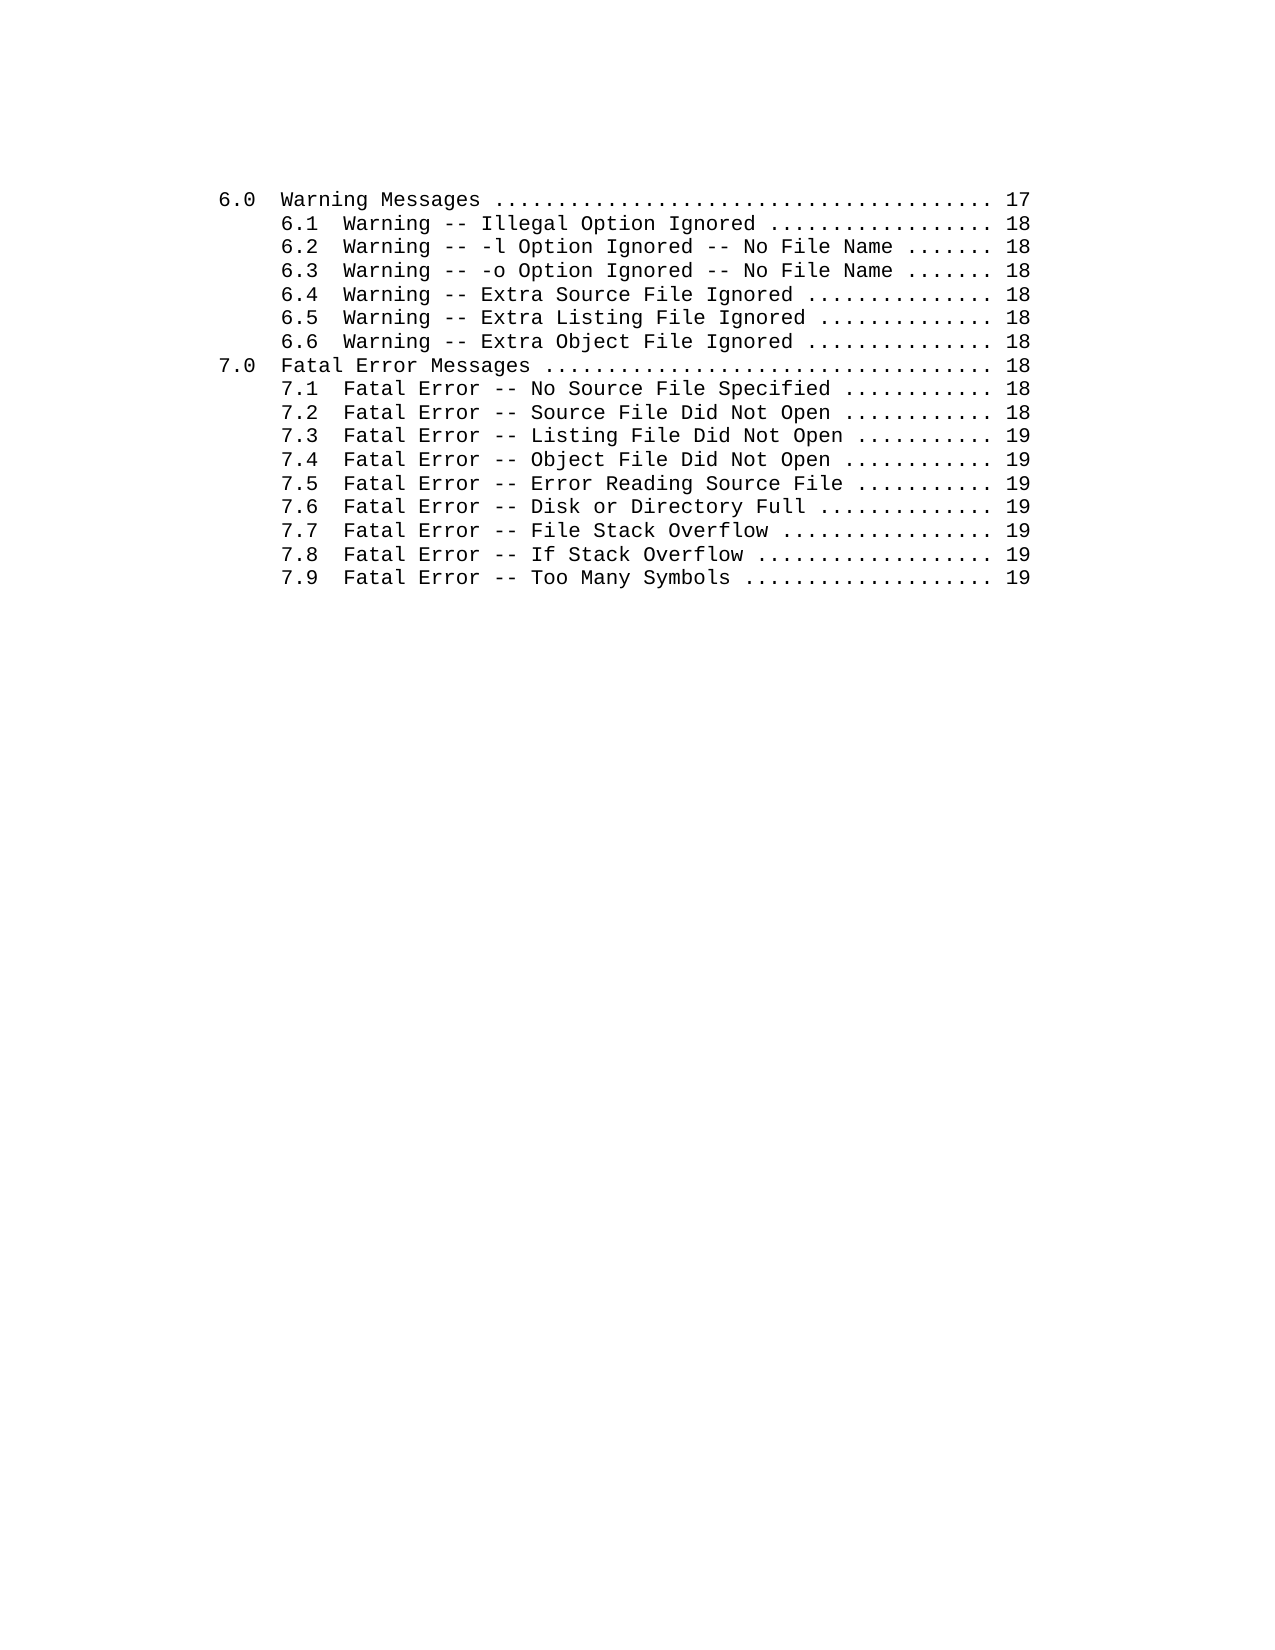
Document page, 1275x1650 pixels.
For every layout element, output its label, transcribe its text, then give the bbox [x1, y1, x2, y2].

text 7.6 Fatal Error -- Disk or Directory Full .............. 19 [118, 496, 1157, 520]
text 7.5 Fatal Error -- Error Reading Source File ........... 19 [118, 473, 1157, 496]
text 7.1 Fatal Error -- No Source File Specified ............ 18 [118, 378, 1157, 402]
text 7.3 Fatal Error -- Listing File Did Not Open ........... 19 [118, 426, 1157, 449]
text 7.9 Fatal Error -- Too Many Symbols .................... 19 [118, 567, 1157, 591]
text 7.0 Fatal Error Messages .................................... 18 [118, 354, 1157, 378]
text 6.2 Warning -- -l Option Ignored -- No File Name ....... 18 [118, 236, 1157, 260]
text 6.0 Warning Messages ........................................ 17 [118, 189, 1157, 213]
text 6.6 Warning -- Extra Object File Ignored ............... 18 [118, 331, 1157, 354]
text 7.7 Fatal Error -- File Stack Overflow ................. 19 [118, 520, 1157, 544]
text 6.1 Warning -- Illegal Option Ignored .................. 18 [118, 213, 1157, 236]
text 7.2 Fatal Error -- Source File Did Not Open ............ 18 [118, 402, 1157, 426]
text 7.4 Fatal Error -- Object File Did Not Open ............ 19 [118, 449, 1157, 473]
text 7.8 Fatal Error -- If Stack Overflow ................... 19 [118, 544, 1157, 567]
text 6.3 Warning -- -o Option Ignored -- No File Name ....... 18 [118, 260, 1157, 284]
text 6.5 Warning -- Extra Listing File Ignored .............. 18 [118, 307, 1157, 331]
text 6.4 Warning -- Extra Source File Ignored ............... 18 [118, 284, 1157, 307]
